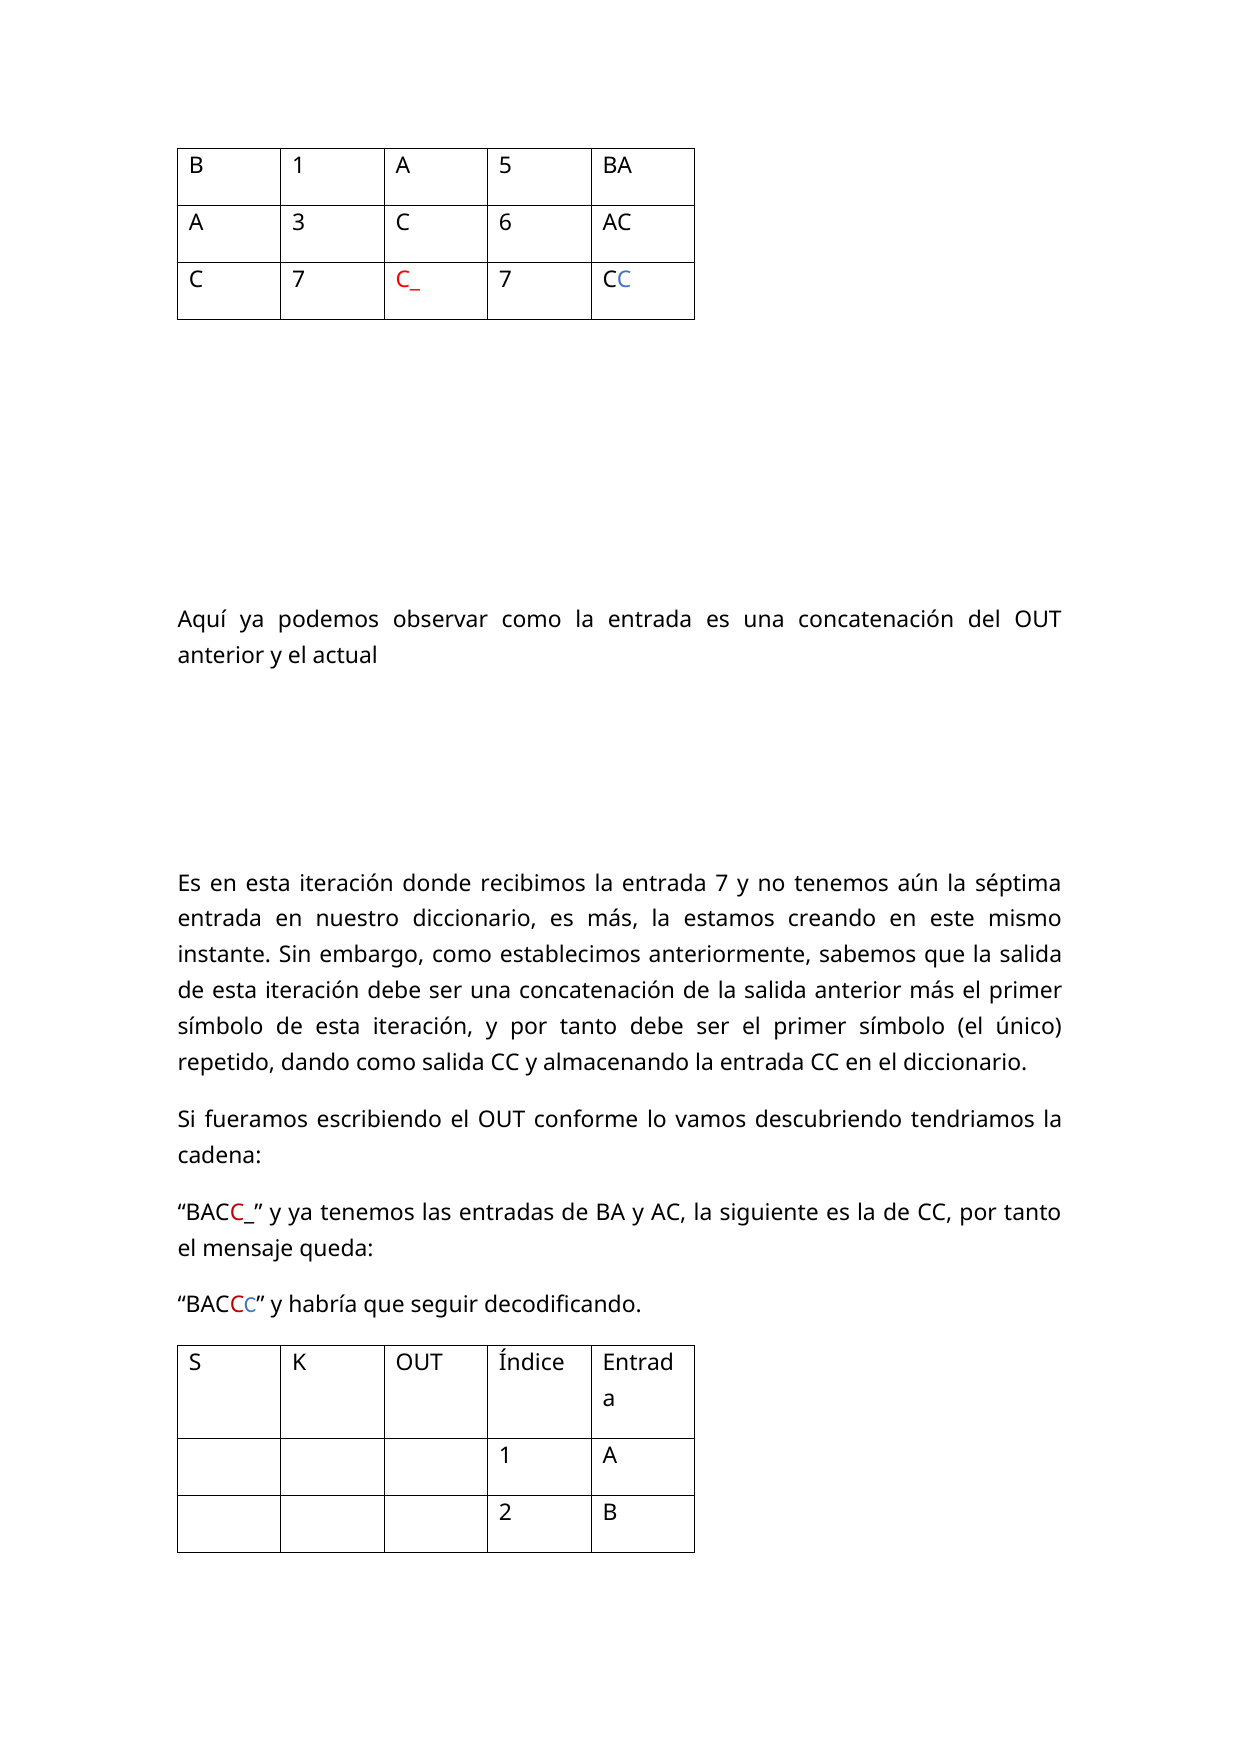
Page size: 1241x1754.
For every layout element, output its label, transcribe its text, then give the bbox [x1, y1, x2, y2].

text “BACCC” y habría que seguir decodificando. [177, 1288, 1063, 1319]
table_cell [281, 1439, 384, 1495]
table_cell A [385, 149, 487, 204]
table_cell 7 [488, 263, 591, 318]
table_cell 2 [488, 1496, 591, 1552]
table_cell [385, 1496, 487, 1552]
table_cell [178, 1496, 280, 1552]
table_header Índice [488, 1346, 591, 1438]
table_cell C [178, 263, 280, 318]
table_header OUT [385, 1346, 487, 1438]
table_cell BA [592, 149, 694, 204]
table_cell 1 [488, 1439, 591, 1495]
table_cell A [178, 206, 280, 262]
table_cell 7 [281, 263, 384, 318]
table_cell B [592, 1496, 694, 1552]
text Si fueramos escribiendo el OUT conforme lo vamos descubriendo tendriamos la cadena: [177, 1103, 1063, 1170]
table_header S [178, 1346, 280, 1438]
table_cell A [592, 1439, 694, 1495]
text Es en esta iteración donde recibimos la entrada 7 y no tenemos aún la séptima entrada en nuestro diccionario, es más, la estamos creando en este mismo instante. Sin embargo, como establecimos anteriormente, sabemos que la salida de esta iteración debe ser una concatenación de la salida anterior más el primer símbolo de esta iteración, y por tanto debe ser el primer símbolo (el único) repetido, dando como salida CC y almacenando la entrada CC en el diccionario. [177, 866, 1063, 1077]
table_cell 1 [281, 149, 384, 204]
table_cell 5 [488, 149, 591, 204]
table_cell C_ [385, 263, 487, 318]
table_cell 3 [281, 206, 384, 262]
table_cell AC [592, 206, 694, 262]
table_cell C [385, 206, 487, 262]
table_cell [385, 1439, 487, 1495]
table_header K [281, 1346, 384, 1438]
table_cell 6 [488, 206, 591, 262]
table_header Entrada [592, 1346, 694, 1438]
table_cell CC [592, 263, 694, 318]
text Aquí ya podemos observar como la entrada es una concatenación del OUT anterior y el actual [177, 603, 1063, 671]
table_cell B [178, 149, 280, 204]
table_cell [178, 1439, 280, 1495]
text “BACC_” y ya tenemos las entradas de BA y AC, la siguiente es la de CC, por tanto el mensaje queda: [177, 1196, 1063, 1263]
table_cell [281, 1496, 384, 1552]
